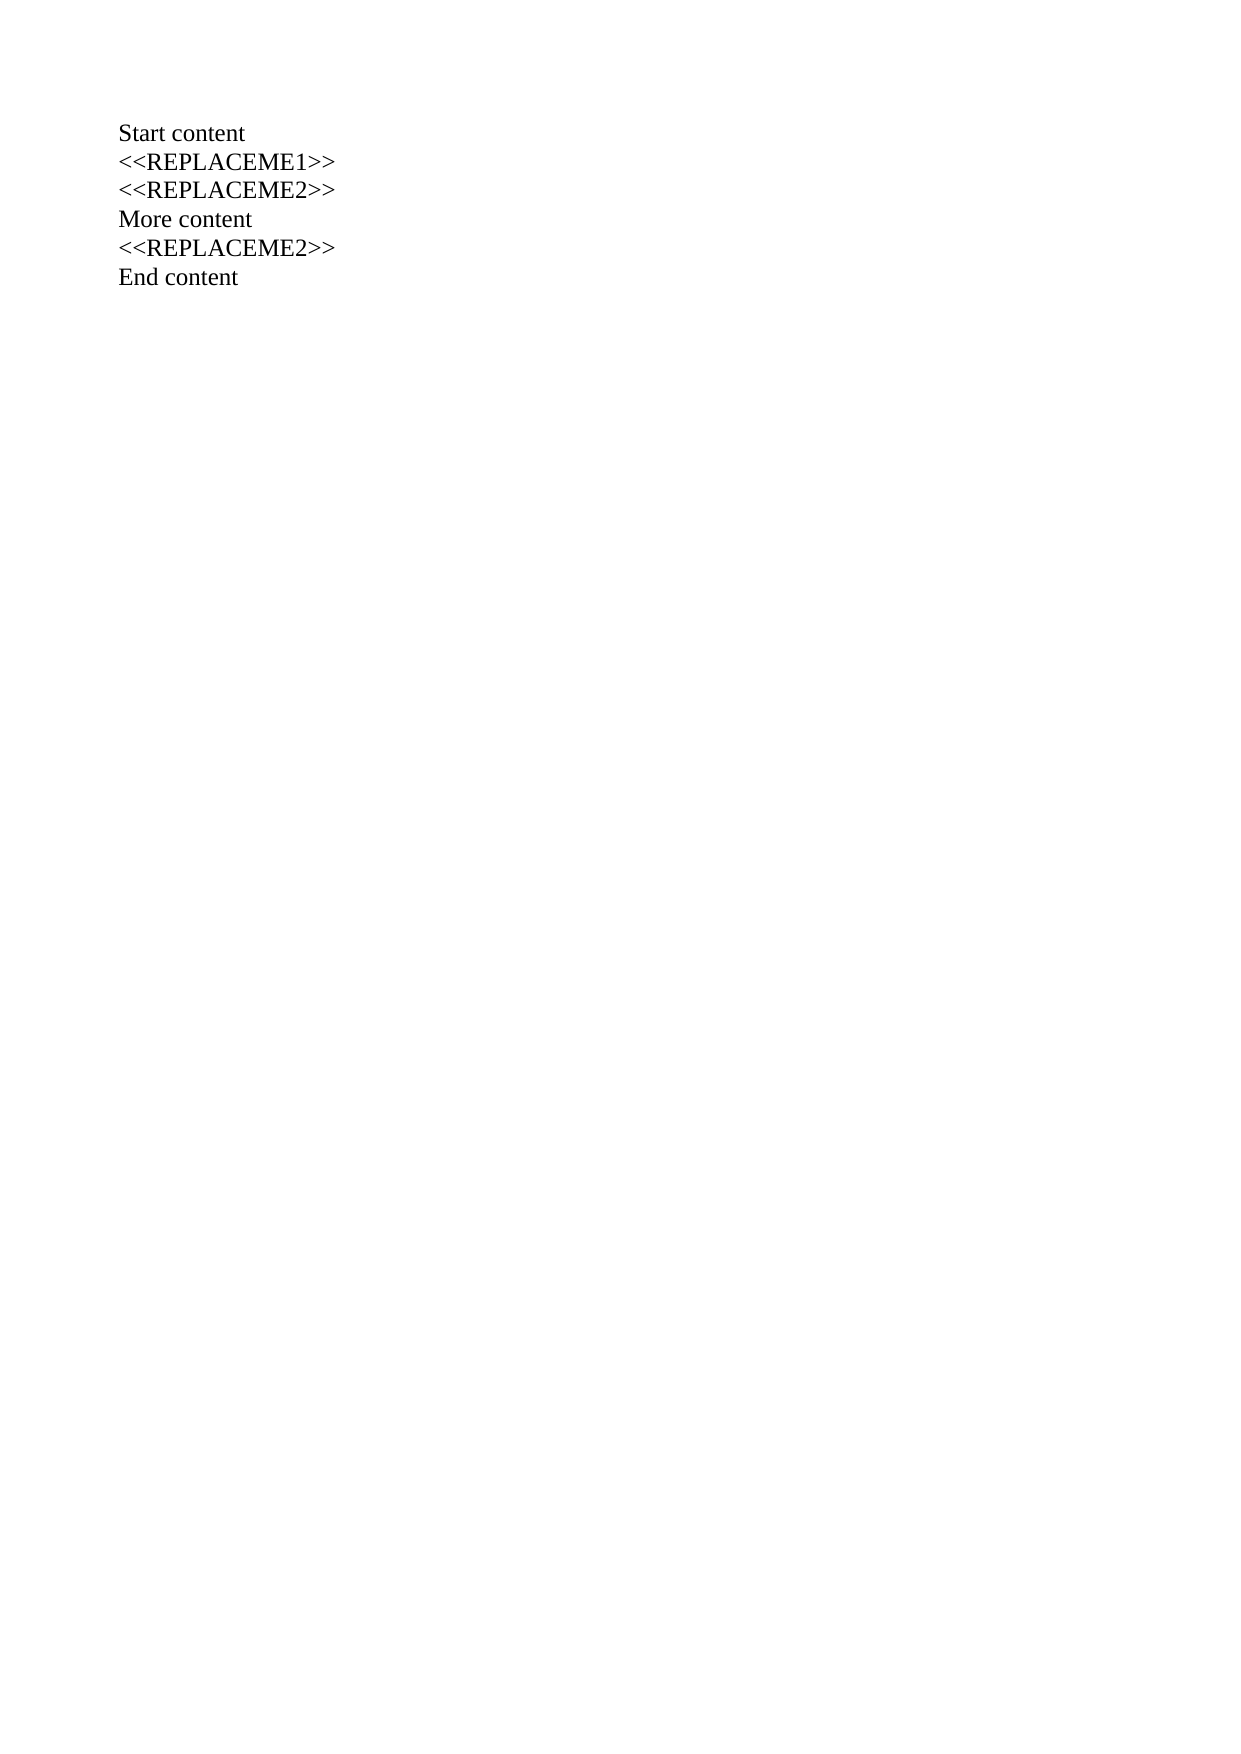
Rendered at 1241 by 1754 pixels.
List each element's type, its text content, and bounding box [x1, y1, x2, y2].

text Start content [118, 118, 1122, 147]
text <<REPLACEME2>> [118, 233, 1122, 262]
text More content [118, 204, 1122, 233]
text <<REPLACEME2>> [118, 176, 1122, 204]
text <<REPLACEME1>> [118, 147, 1122, 176]
text End content [118, 262, 1122, 291]
